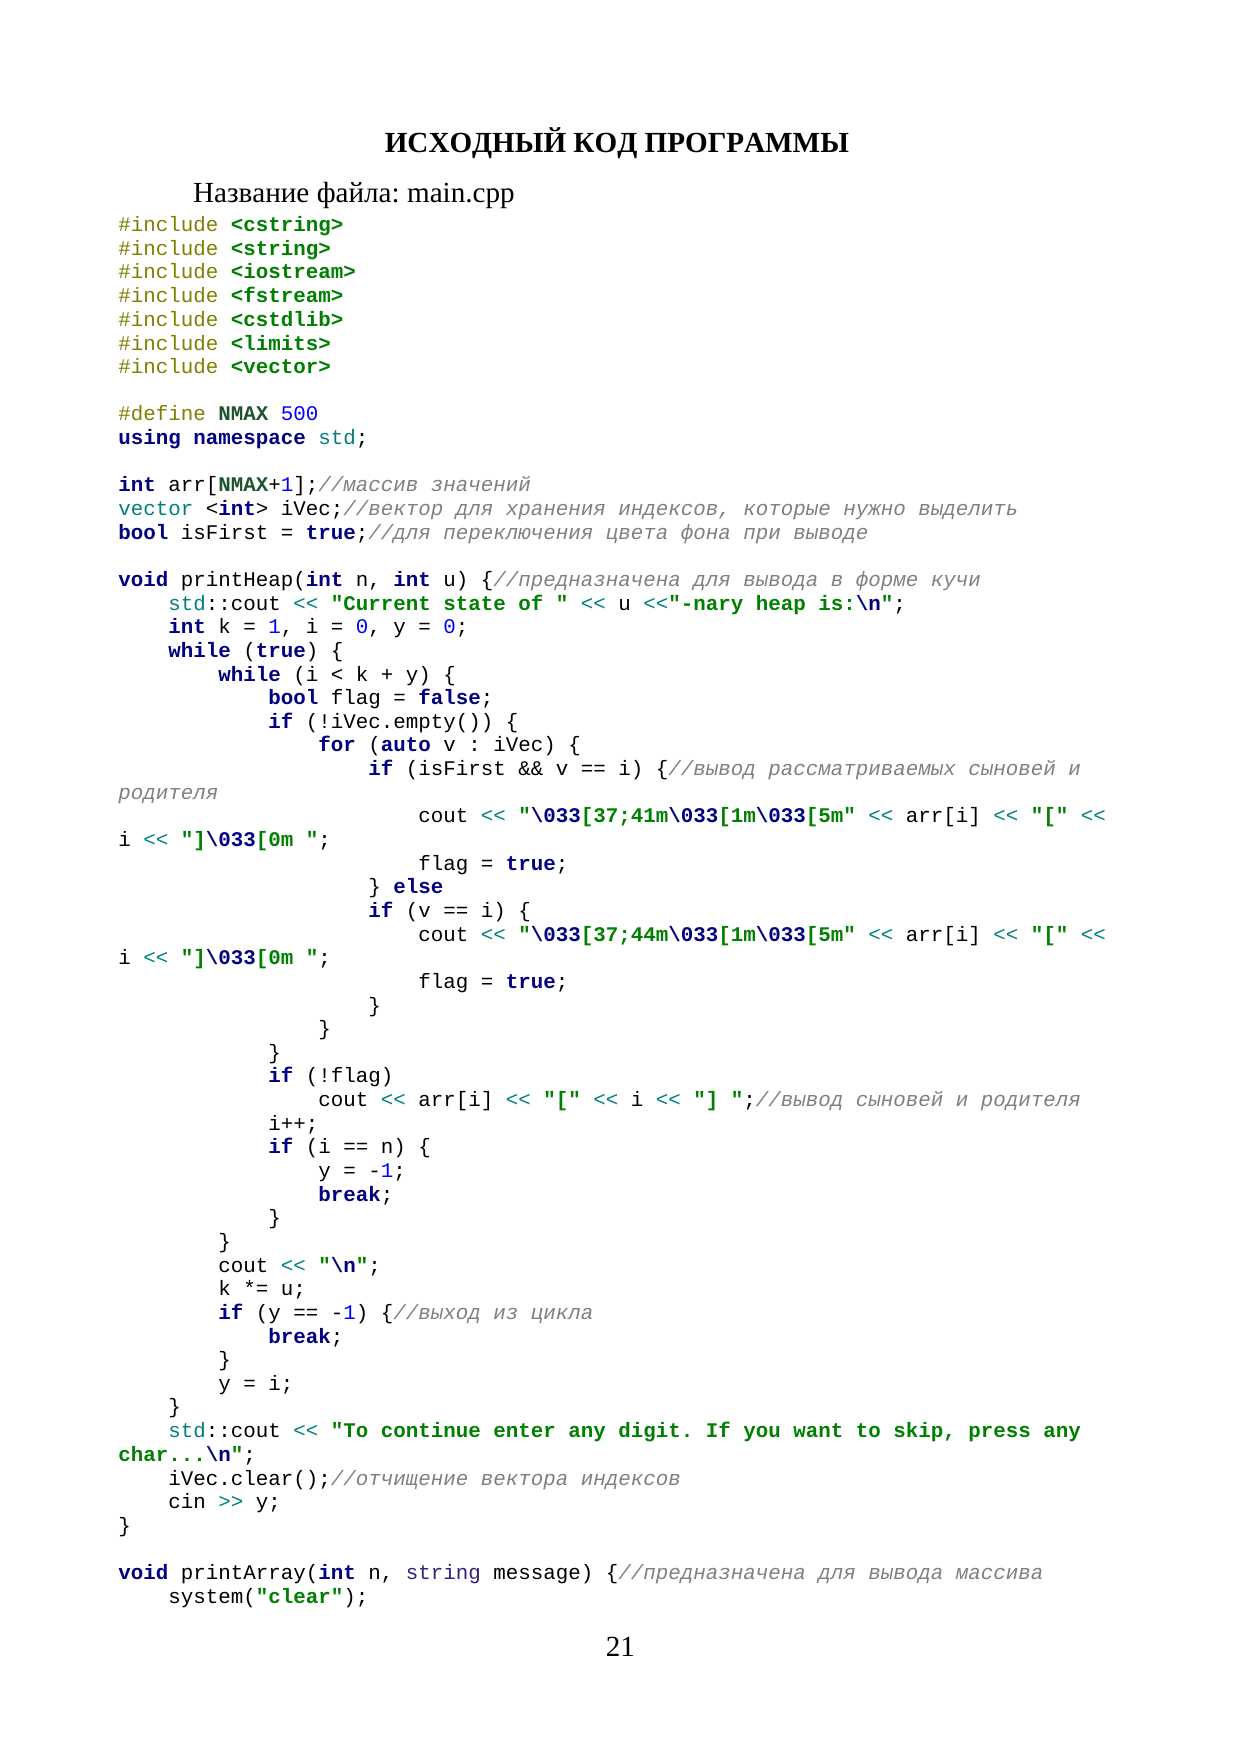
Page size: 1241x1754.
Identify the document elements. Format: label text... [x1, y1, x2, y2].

text Название файла: main.cpp [193, 176, 1122, 209]
text ИСХОДНЫЙ КОД ПРОГРАММЫ [193, 125, 1048, 159]
text #include <cstring> #include <string> #include <iostream> #include <fstream> #include <cstdlib> #include <limits> #include <vector> #define NMAX 500 using namespace std; int arr[NMAX+1];//массив значений vector <int> iVec;//вектор для хранения индексов, которые нужно выделить bool isFirst = true;//для переключения цвета фона при выводе void printHeap(int n, int u) {//предназначена для вывода в форме кучи std::cout << "Current state of " << u <<"-nary heap is:\n"; int k = 1, i = 0, y = 0; while (true) { while (i < k + y) { bool flag = false; if (!iVec.empty()) { for (auto v : iVec) { if (isFirst && v == i) {//вывод рассматриваемых сыновей и родителя cout << "\033[37;41m\033[1m\033[5m" << arr[i] << "[" << i << "]\033[0m "; flag = true; } else if (v == i) { cout << "\033[37;44m\033[1m\033[5m" << arr[i] << "[" << i << "]\033[0m "; flag = true; } } } if (!flag) cout << arr[i] << "[" << i << "] ";//вывод сыновей и родителя i++; if (i == n) { y = -1; break; } } cout << "\n"; k *= u; if (y == -1) {//выход из цикла break; } y = i; } std::cout << "To continue enter any digit. If you want to skip, press any char...\n"; iVec.clear();//отчищение вектора индексов cin >> y; } void printArray(int n, string message) {//предназначена для вывода массива system("clear"); [118, 214, 1122, 1609]
